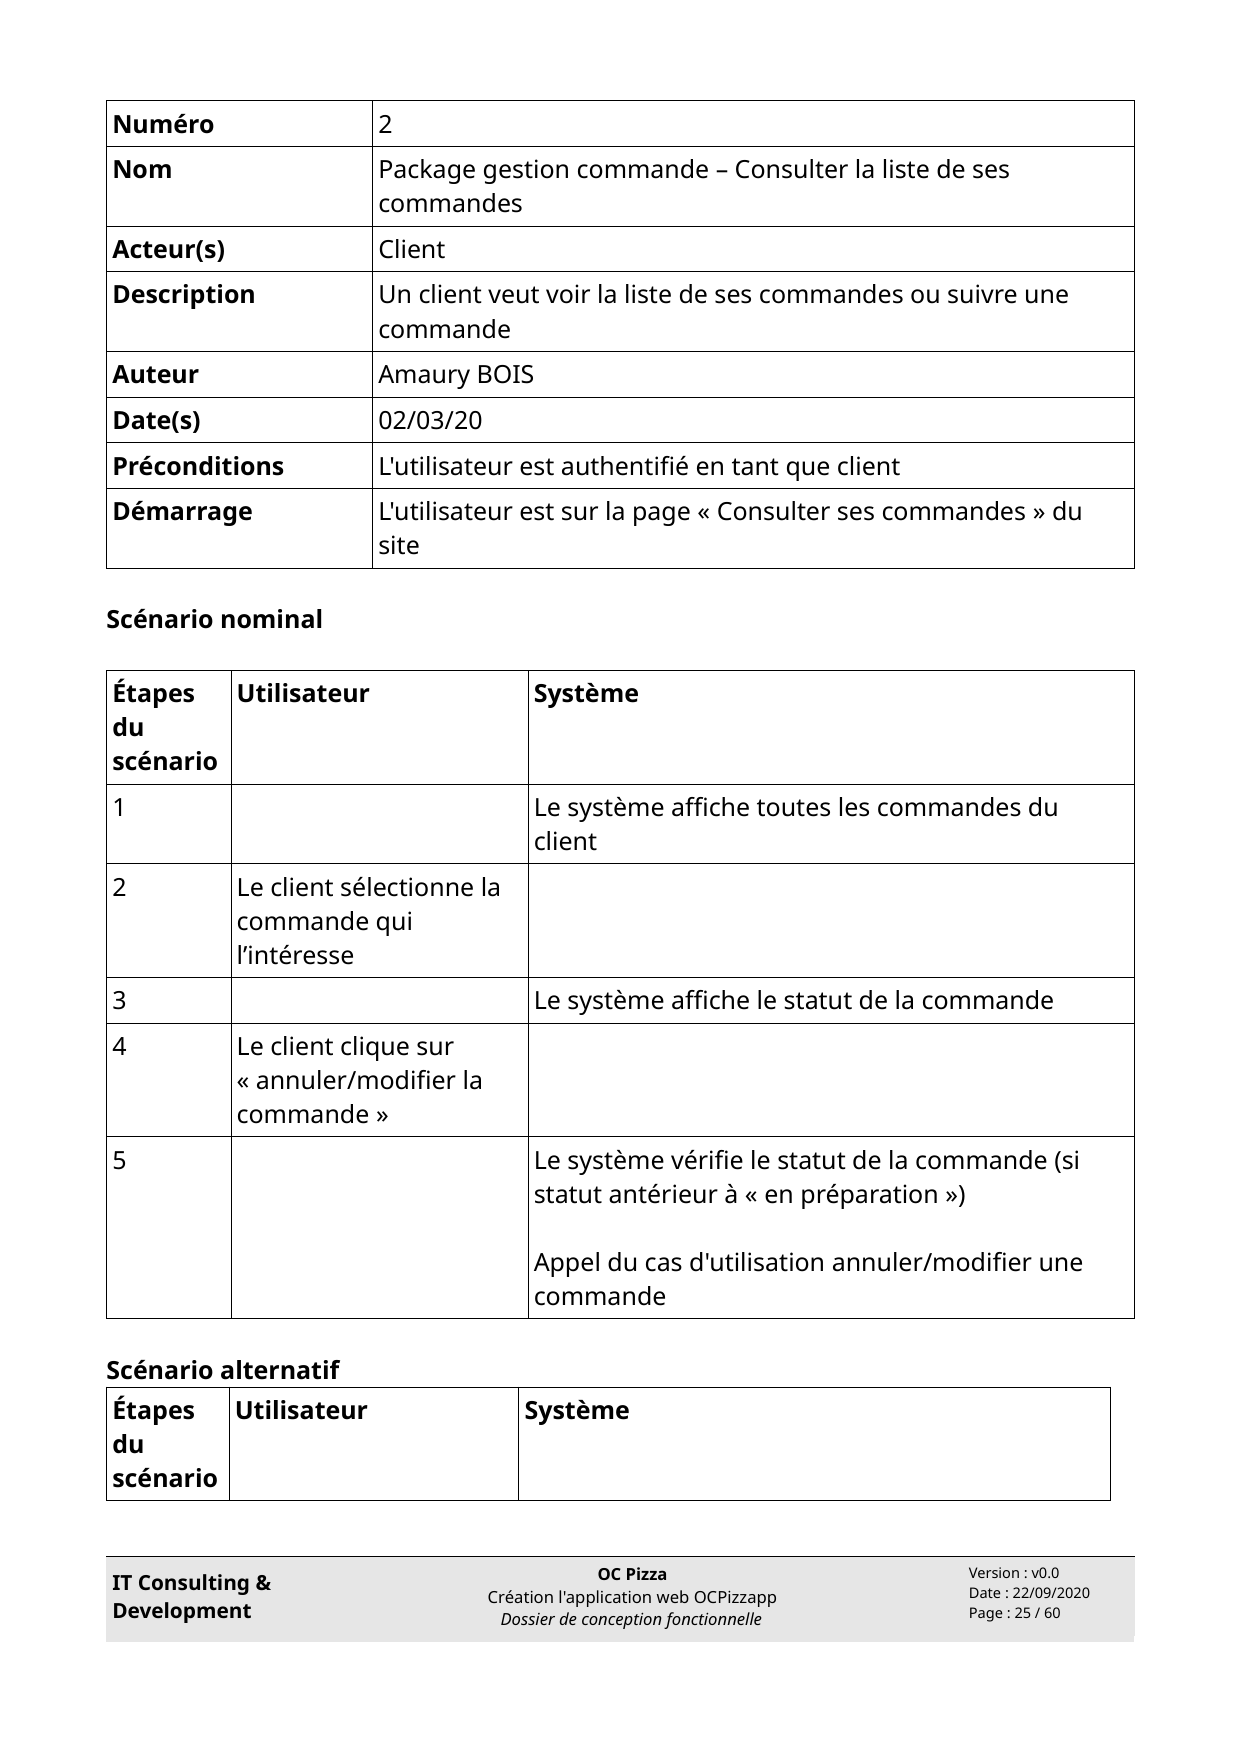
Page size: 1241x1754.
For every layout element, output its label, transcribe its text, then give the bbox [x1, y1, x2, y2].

table_cell Un client veut voir la liste de ses commandes ou suivre une commande [373, 272, 1134, 351]
table_header Système [529, 671, 1134, 784]
table_cell 5 [107, 1137, 231, 1318]
table_header Étapes du scénario [107, 671, 231, 784]
table_cell [529, 864, 1134, 977]
table_header Étapes du scénario [107, 1388, 229, 1500]
table_cell Auteur [107, 352, 372, 397]
table_cell [232, 1137, 528, 1318]
table_cell Démarrage [107, 489, 372, 568]
table_header 2 [373, 101, 1134, 146]
table_cell [232, 785, 528, 863]
table_cell Date(s) [107, 398, 372, 442]
table_header Système [519, 1388, 1110, 1500]
table_cell Package gestion commande – Consulter la liste de ses commandes [373, 147, 1134, 226]
table_cell Client [373, 227, 1134, 271]
table_cell L'utilisateur est authentifié en tant que client [373, 443, 1134, 488]
table_cell Le système vérifie le statut de la commande (si statut antérieur à « en préparation ») Appel du cas d'utilisation annuler/modifier une commande [529, 1137, 1134, 1318]
table_cell Amaury BOIS [373, 352, 1134, 397]
table_cell Le client clique sur « annuler/modifier la commande » [232, 1024, 528, 1136]
table_cell 03/02/20 [373, 398, 1134, 442]
table_cell Le client sélectionne la commande qui l’intéresse [232, 864, 528, 977]
table_cell Le système affiche toutes les commandes du client [529, 785, 1134, 863]
text Scénario alternatif [106, 1352, 1134, 1387]
table_header Numéro [107, 101, 372, 146]
table_cell Description [107, 272, 372, 351]
table_header Utilisateur [230, 1388, 518, 1500]
table_cell Préconditions [107, 443, 372, 488]
table_cell 4 [107, 1024, 231, 1136]
table_cell 2 [107, 864, 231, 977]
table_cell [232, 978, 528, 1023]
table_cell [529, 1024, 1134, 1136]
table_cell Acteur(s) [107, 227, 372, 271]
table_header Utilisateur [232, 671, 528, 784]
table_cell L'utilisateur est sur la page « Consulter ses commandes » du site [373, 489, 1134, 568]
text Scénario nominal [106, 602, 1134, 636]
table_cell 1 [107, 785, 231, 863]
table_cell 3 [107, 978, 231, 1023]
table_cell Le système affiche le statut de la commande [529, 978, 1134, 1023]
table_cell Nom [107, 147, 372, 226]
